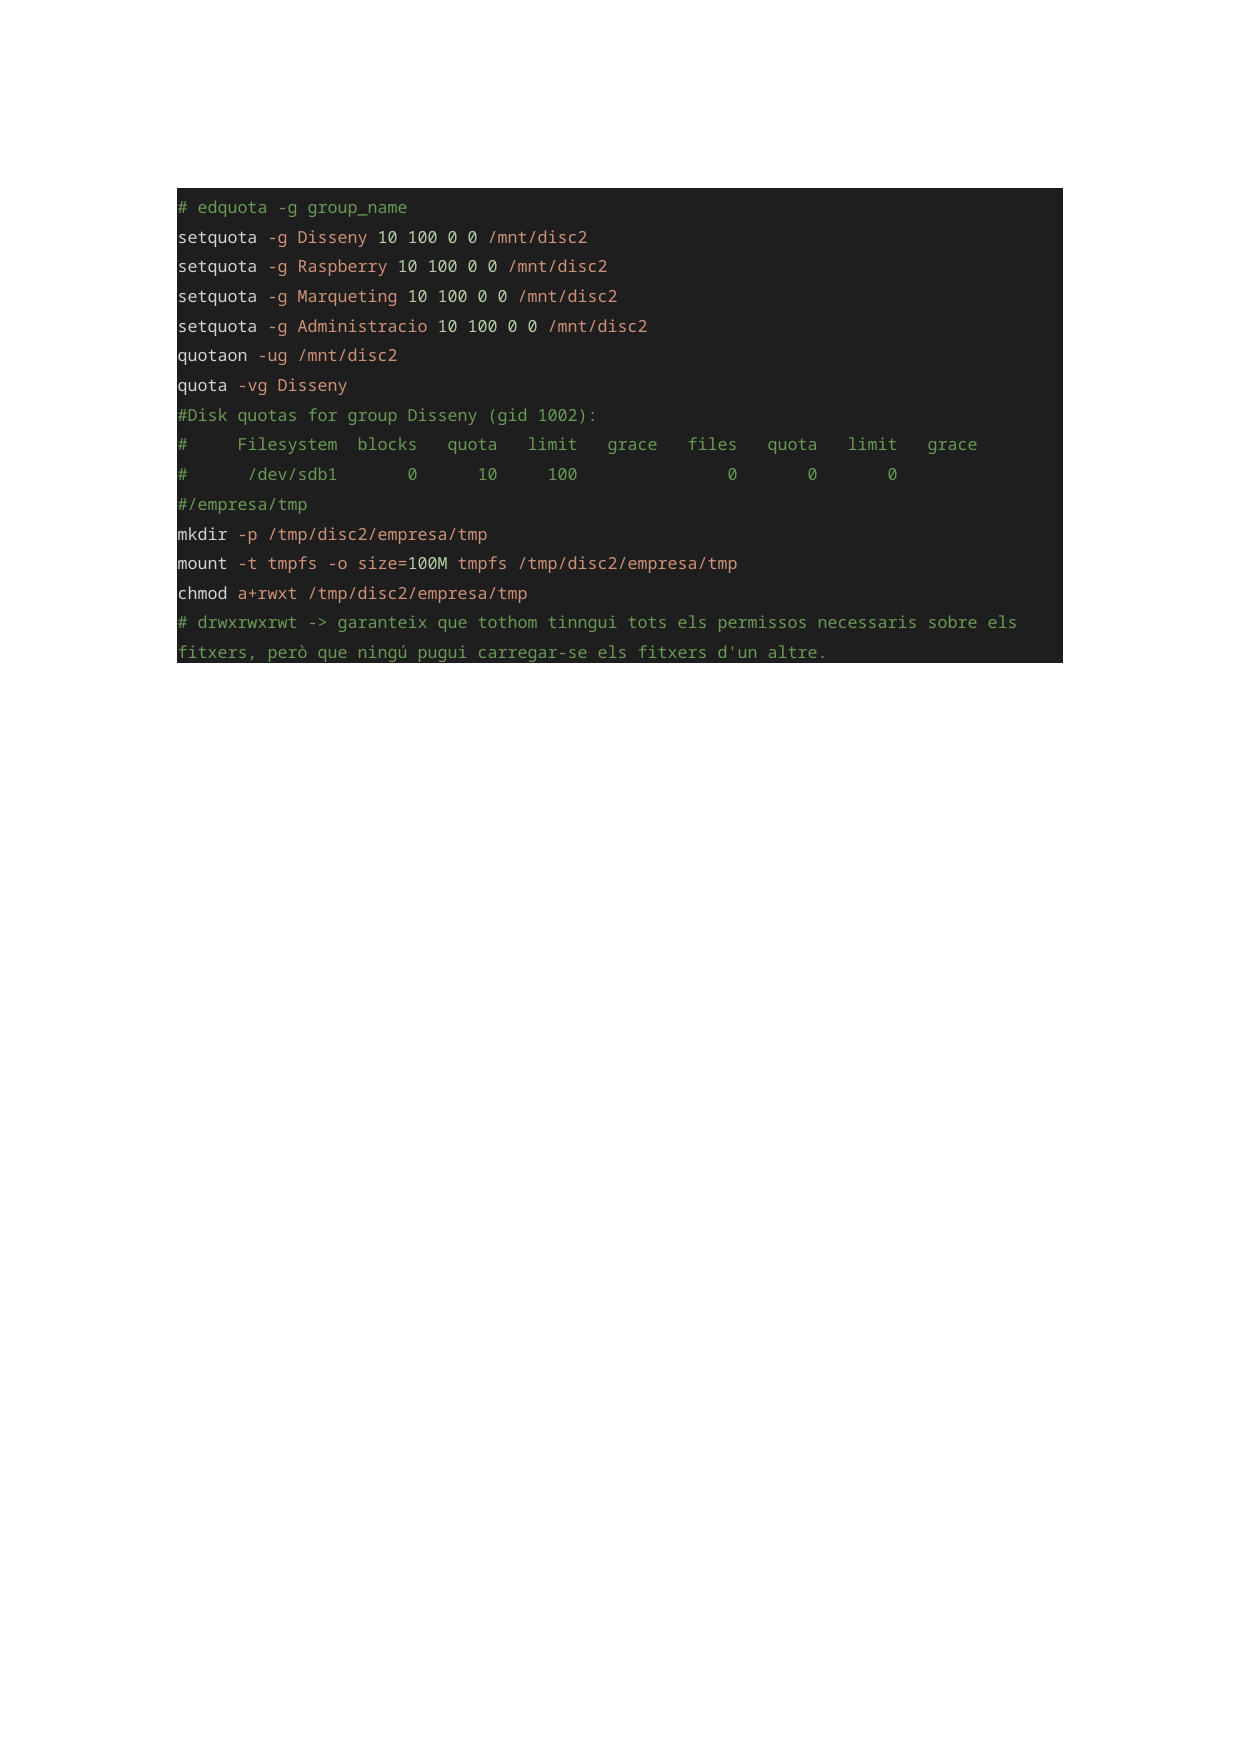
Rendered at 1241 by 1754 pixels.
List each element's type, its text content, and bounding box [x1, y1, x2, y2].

text chmod a+rwxt /tmp/disc2/empresa/tmp [177, 574, 1063, 604]
text setquota -g Administracio 10 100 0 0 /mnt/disc2 [177, 307, 1063, 337]
text setquota -g Marqueting 10 100 0 0 /mnt/disc2 [177, 278, 1063, 307]
text # /dev/sdb1 0 10 100 0 0 0 [177, 456, 1063, 485]
text # Filesystem blocks quota limit grace files quota limit grace [177, 426, 1063, 456]
text setquota -g Disseny 10 100 0 0 /mnt/disc2 [177, 218, 1063, 248]
text #/empresa/tmp [177, 485, 1063, 515]
text # drwxrwxrwt -> garanteix que tothom tinngui tots els permissos necessaris sobre els fitxers, però que ningú pugui carregar-se els fitxers d'un altre. [177, 604, 1063, 663]
text setquota -g Raspberry 10 100 0 0 /mnt/disc2 [177, 248, 1063, 278]
text # edquota -g group_name [177, 188, 1063, 218]
text quotaon -ug /mnt/disc2 [177, 337, 1063, 367]
text #Disk quotas for group Disseny (gid 1002): [177, 396, 1063, 426]
text mkdir -p /tmp/disc2/empresa/tmp [177, 515, 1063, 545]
text quota -vg Disseny [177, 367, 1063, 396]
text mount -t tmpfs -o size=100M tmpfs /tmp/disc2/empresa/tmp [177, 545, 1063, 574]
